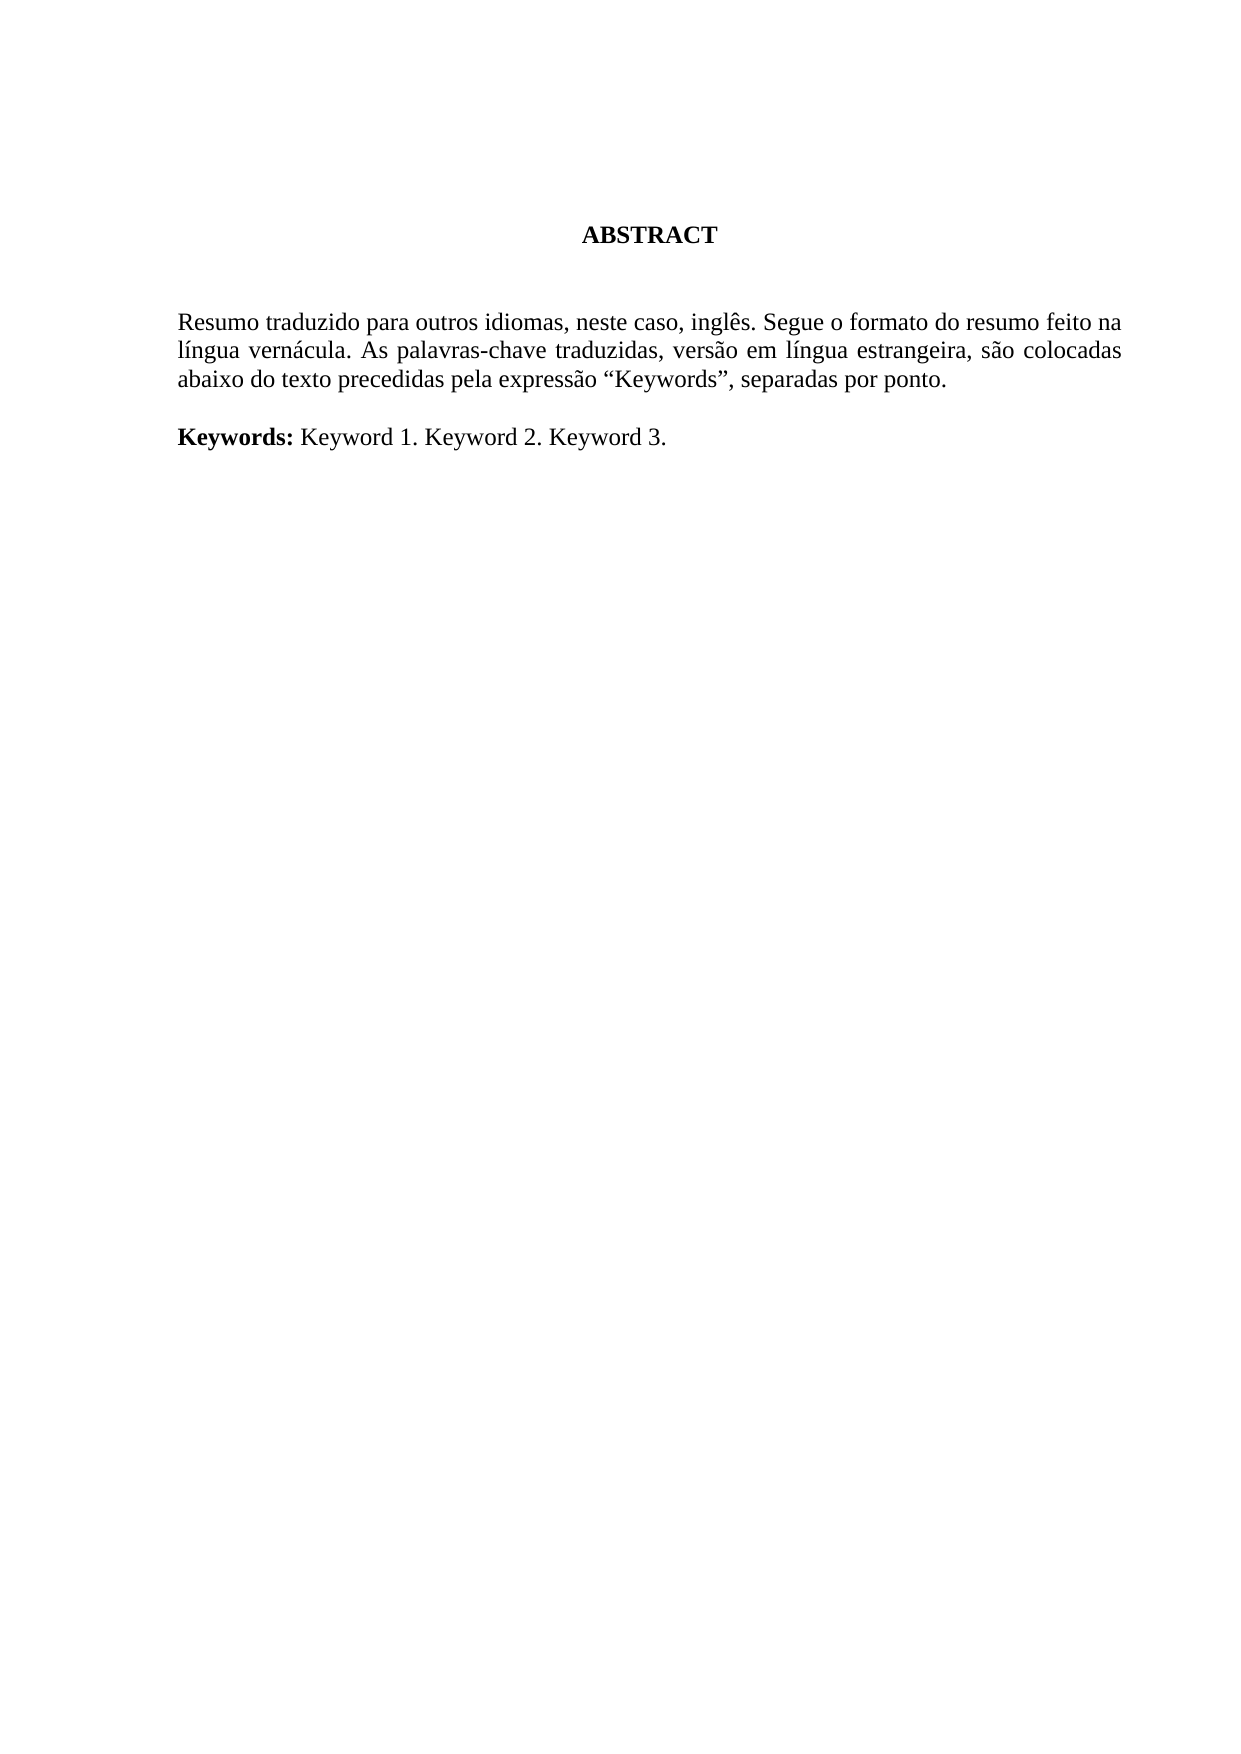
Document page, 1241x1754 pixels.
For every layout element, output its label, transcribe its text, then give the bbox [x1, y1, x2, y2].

text Keywords: Keyword 1. Keyword 2. Keyword 3. [177, 422, 1122, 450]
text Resumo traduzido para outros idiomas, neste caso, inglês. Segue o formato do resumo feito na língua vernácula. As palavras-chave traduzidas, versão em língua estrangeira, são colocadas abaixo do texto precedidas pela expressão “Keywords”, separadas por ponto. [177, 307, 1122, 393]
subtitle ABSTRACT [177, 220, 1122, 249]
